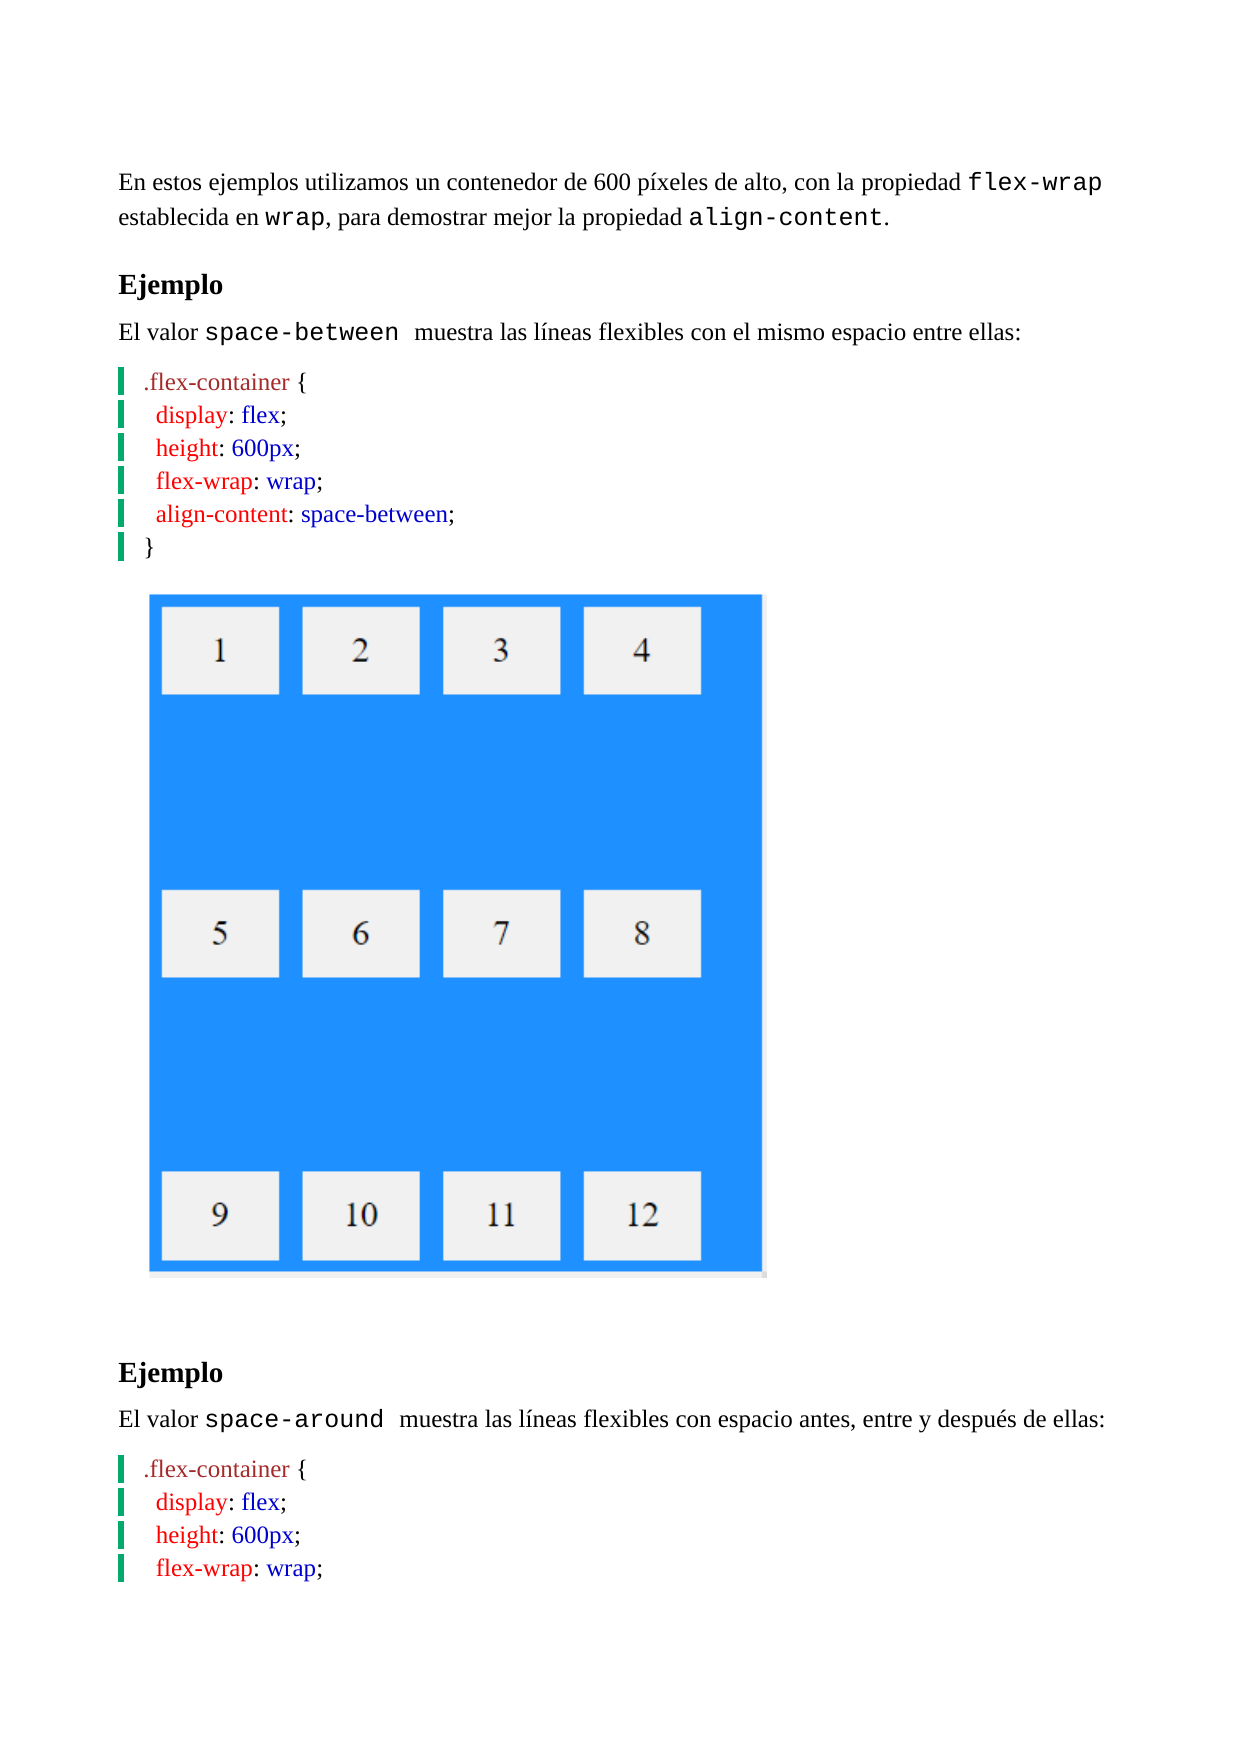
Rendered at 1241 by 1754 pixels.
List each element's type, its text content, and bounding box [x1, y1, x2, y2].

picture [145, 590, 767, 1278]
text .flex-container { display: flex; height: 600px; flex-wrap: wrap; [118, 1454, 1122, 1582]
text El valor space-between muestra las líneas flexibles con el mismo espacio entre ellas: [118, 317, 1122, 347]
subtitle Ejemplo [118, 1355, 1122, 1389]
text .flex-container { display: flex; height: 600px; flex-wrap: wrap; align-content: space-between; } [118, 367, 1122, 561]
text En estos ejemplos utilizamos un contenedor de 600 píxeles de alto, con la propiedad flex-wrap establecida en wrap, para demostrar mejor la propiedad align-content. [118, 167, 1122, 233]
subtitle Ejemplo [118, 267, 1122, 301]
text El valor space-around muestra las líneas flexibles con espacio antes, entre y después de ellas: [118, 1404, 1122, 1435]
